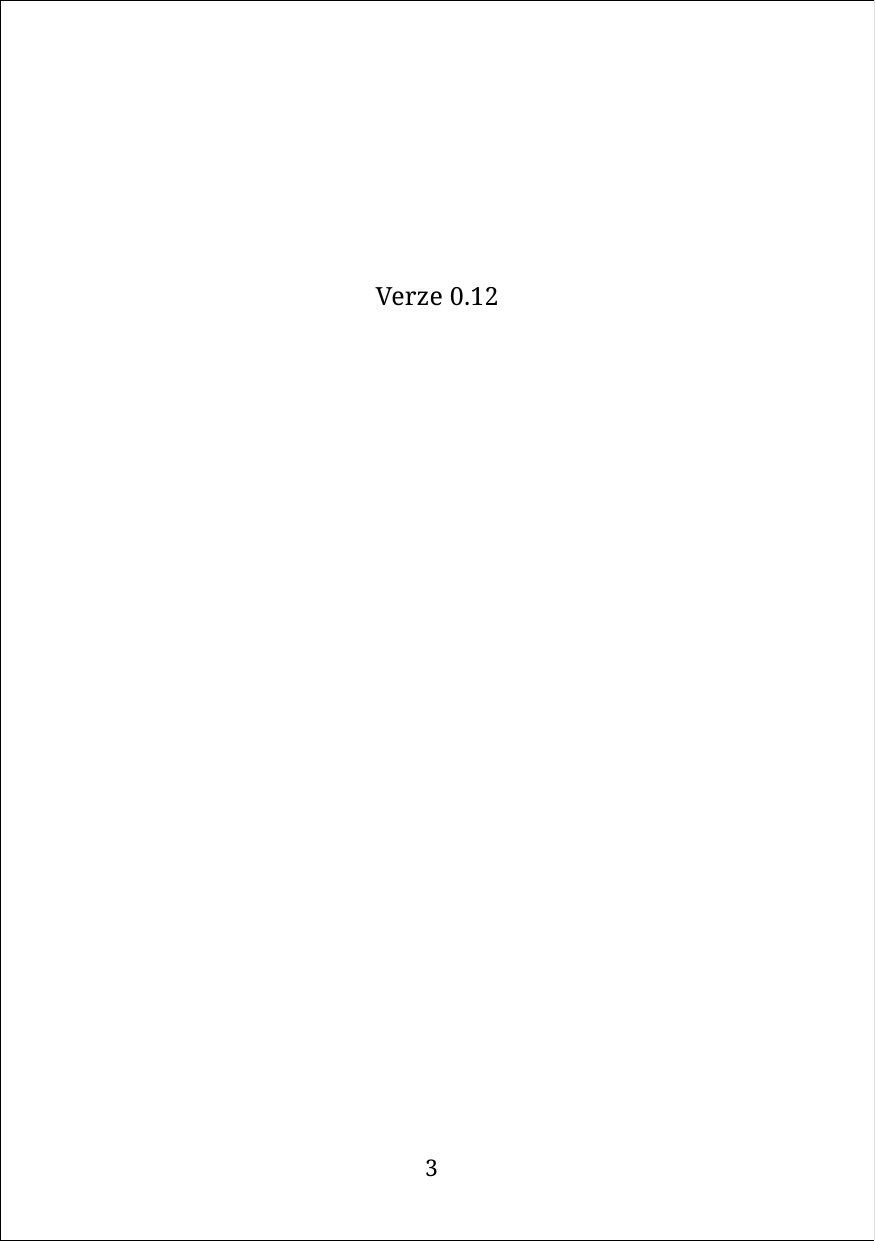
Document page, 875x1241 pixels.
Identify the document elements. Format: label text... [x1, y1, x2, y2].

text Verze 0.12 [118, 278, 756, 312]
